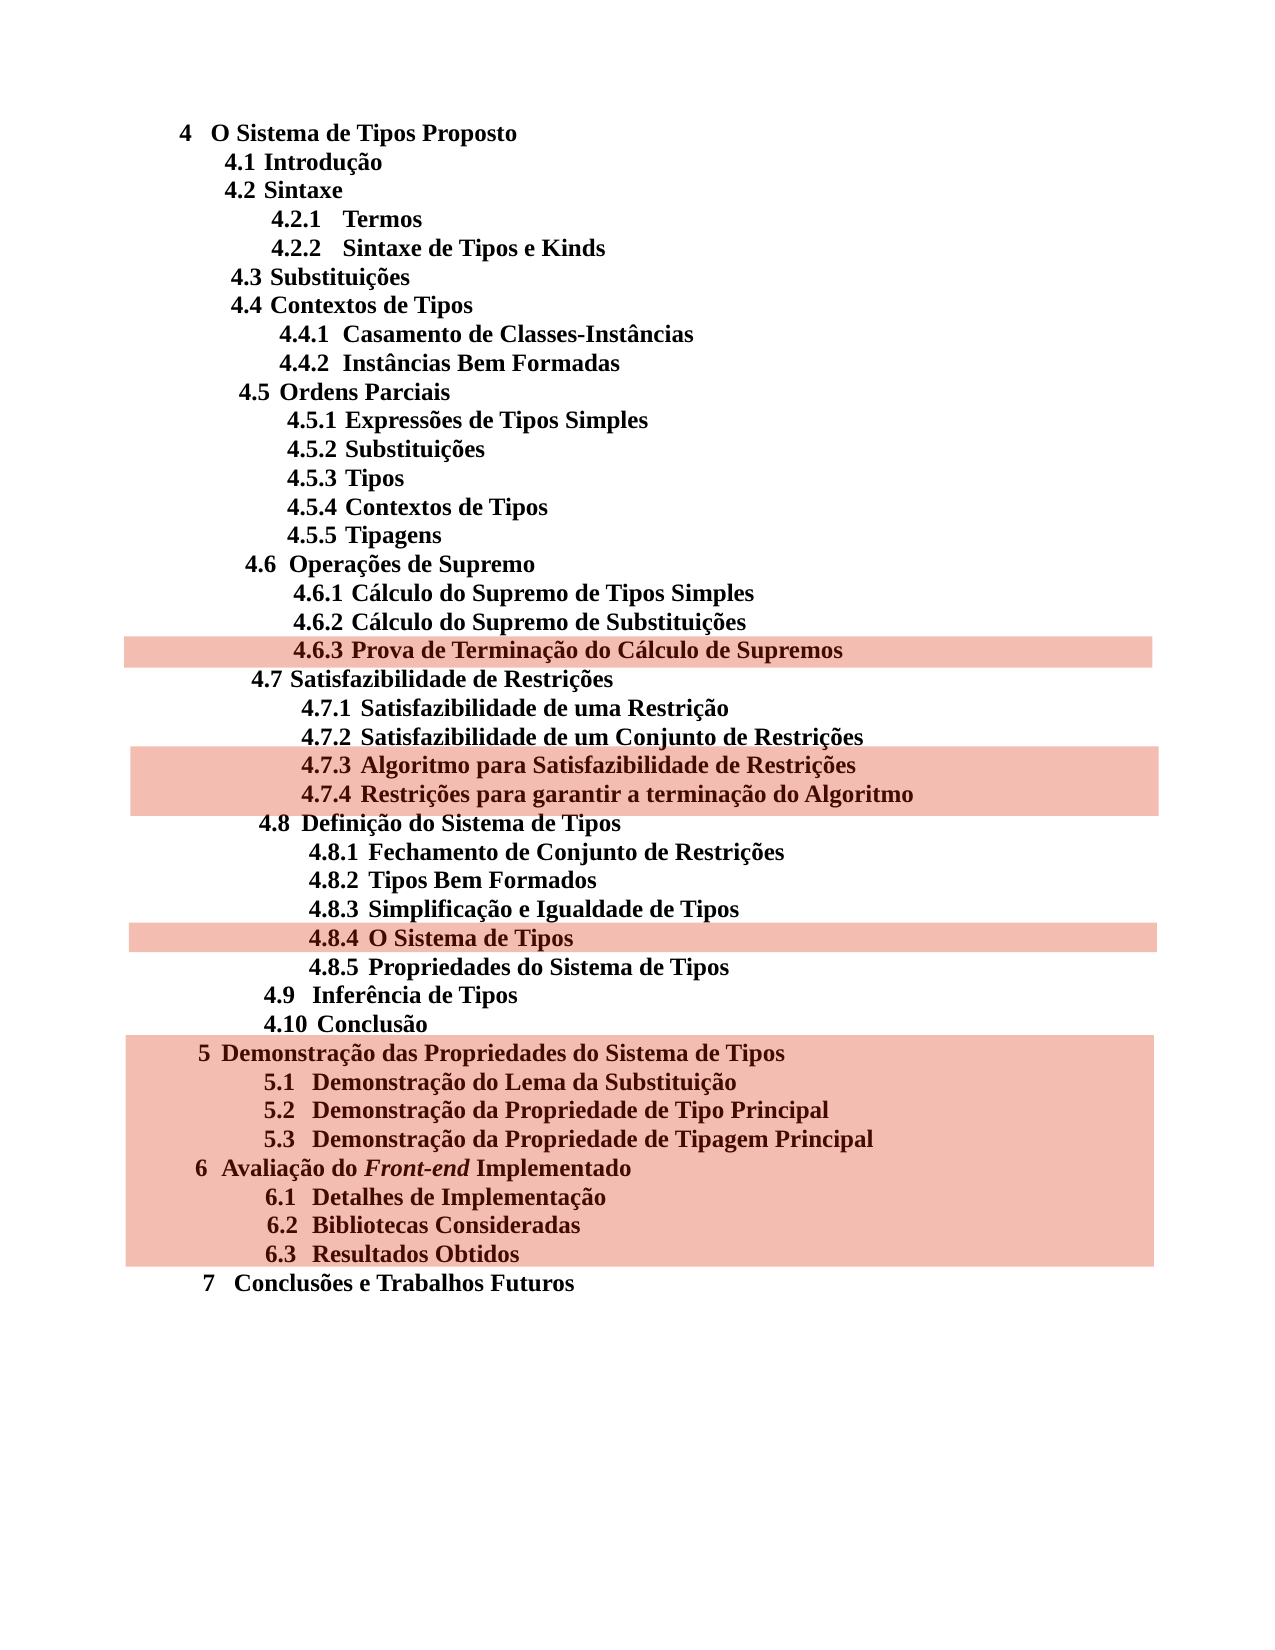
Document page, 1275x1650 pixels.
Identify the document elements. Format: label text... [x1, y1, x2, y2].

list Inferência de Tipos [195, 981, 1157, 1009]
list Conclusão [195, 1009, 1157, 1038]
list Conclusões e Trabalhos Futuros [195, 1268, 1157, 1297]
list Tipagens [195, 521, 1157, 549]
list Introdução [195, 147, 1157, 176]
list Fechamento de Conjunto de Restrições [195, 837, 1157, 866]
list Contextos de Tipos [195, 291, 1157, 319]
list Sintaxe de Tipos e Kinds [195, 233, 1157, 262]
list Satisfazibilidade de Restrições [195, 664, 1157, 693]
list Casamento de Classes-Instâncias [195, 319, 1157, 348]
list Satisfazibilidade de uma Restrição [195, 693, 1157, 722]
list Ordens Parciais [195, 377, 1157, 406]
list Definição do Sistema de Tipos [195, 816, 1157, 837]
list Instâncias Bem Formadas [195, 348, 1157, 377]
list Simplificação e Igualdade de Tipos [195, 894, 1157, 922]
list Operações de Supremo [195, 549, 1157, 578]
list Sintaxe [195, 176, 1157, 204]
list Tipos Bem Formados [195, 866, 1157, 894]
list Resultados Obtidos [195, 1239, 1157, 1268]
list Satisfazibilidade de um Conjunto de Restrições [195, 722, 1157, 746]
list Substituições [195, 434, 1157, 463]
list Tipos [195, 463, 1157, 492]
list Substituições [195, 262, 1157, 291]
list Cálculo do Supremo de Substituições [195, 607, 1157, 636]
list Expressões de Tipos Simples [195, 406, 1157, 434]
list Contextos de Tipos [195, 492, 1157, 521]
list Termos [195, 204, 1157, 233]
list Cálculo do Supremo de Tipos Simples [195, 578, 1157, 607]
list Propriedades do Sistema de Tipos [195, 953, 1157, 981]
list O Sistema de Tipos Proposto [173, 118, 1157, 147]
